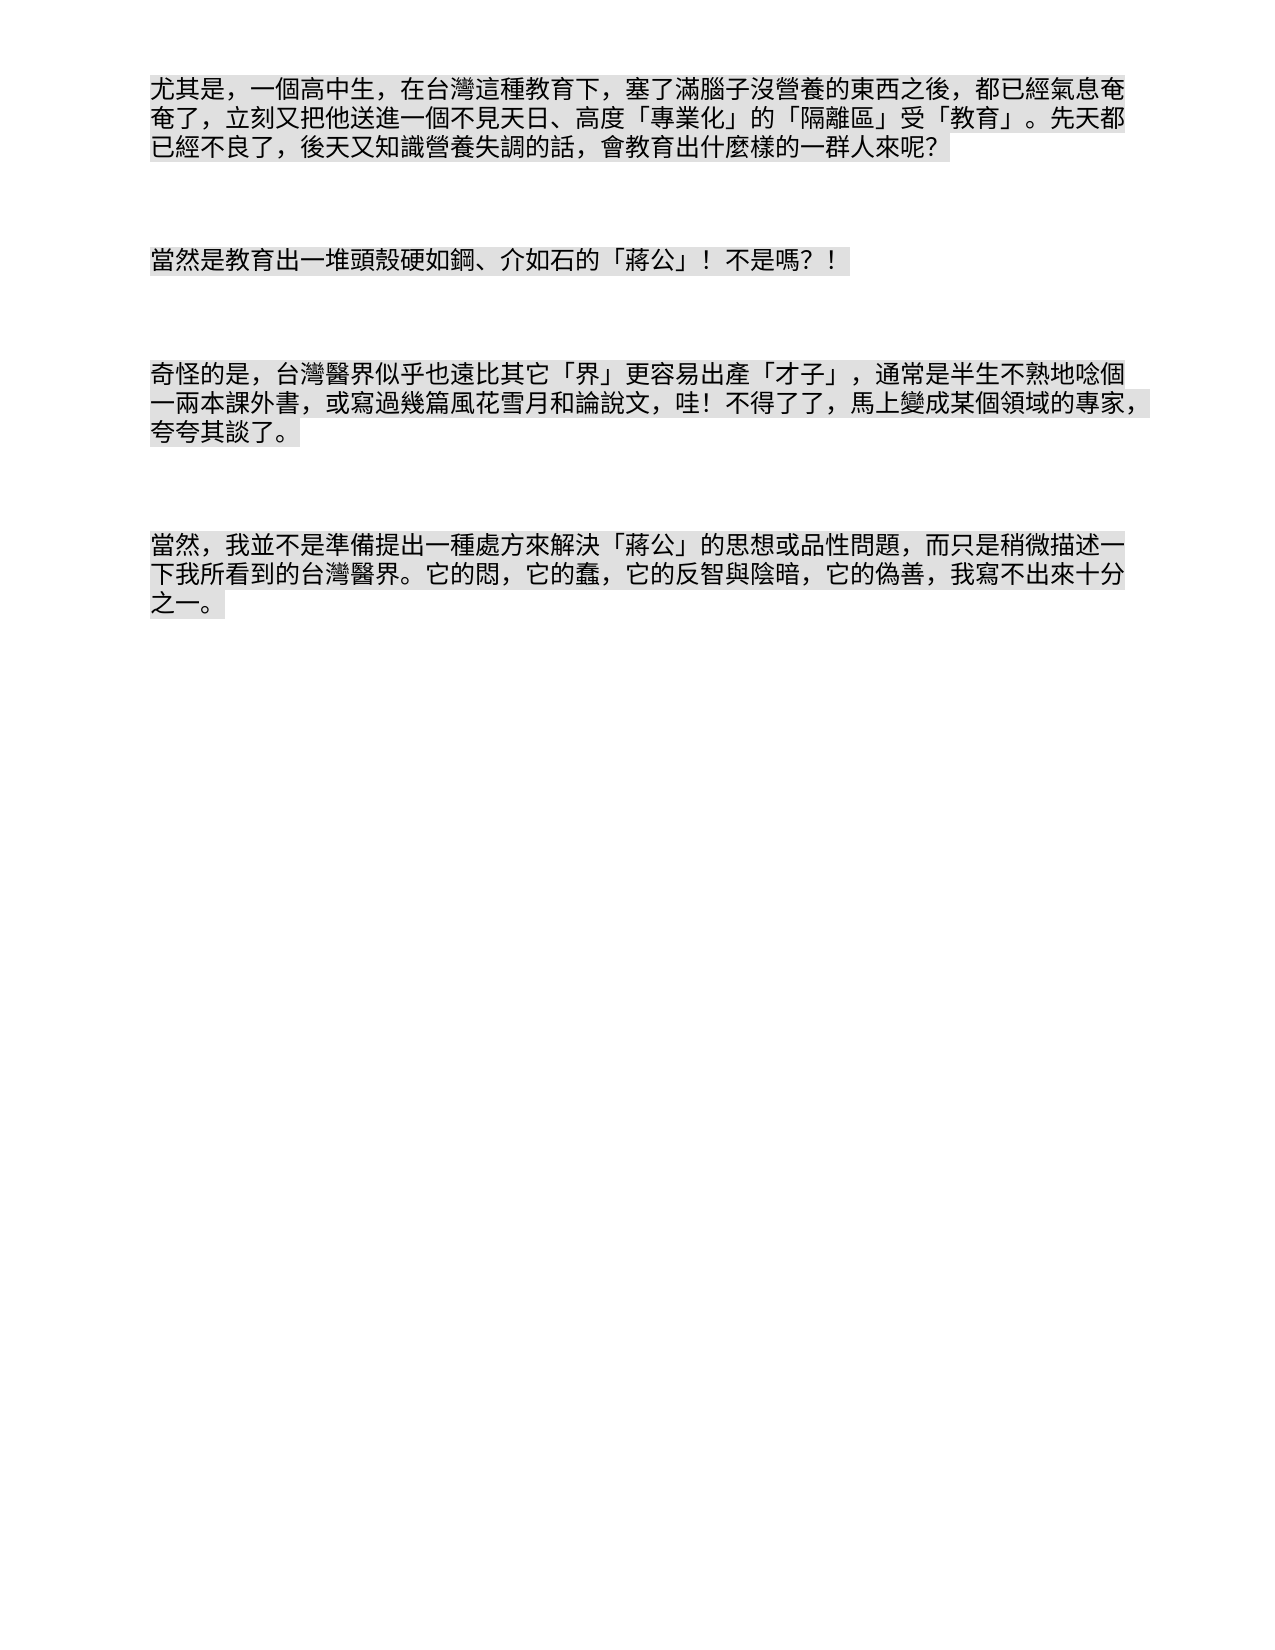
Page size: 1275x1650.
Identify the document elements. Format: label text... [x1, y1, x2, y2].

text 尤其是，一個高中生，在台灣這種教育下，塞了滿腦子沒營養的東西之後，都已經氣息奄奄了，立刻又把他送進一個不見天日、高度「專業化」的「隔離區」受「教育」。先天都已經不良了，後天又知識營養失調的話，會教育出什麼樣的一群人來呢？ [150, 75, 1125, 162]
text 當然，我並不是準備提出一種處方來解決「蔣公」的思想或品性問題，而只是稍微描述一下我所看到的台灣醫界。它的悶，它的蠢，它的反智與陰暗，它的偽善，我寫不出來十分之一。 [150, 531, 1125, 619]
text 當然是教育出一堆頭殼硬如鋼、介如石的「蔣公」！不是嗎？！ [150, 247, 1125, 276]
text 奇怪的是，台灣醫界似乎也遠比其它「界」更容易出產「才子」，通常是半生不熟地唸個一兩本課外書，或寫過幾篇風花雪月和論說文，哇！不得了了，馬上變成某個領域的專家，夸夸其談了。 [150, 360, 1125, 447]
